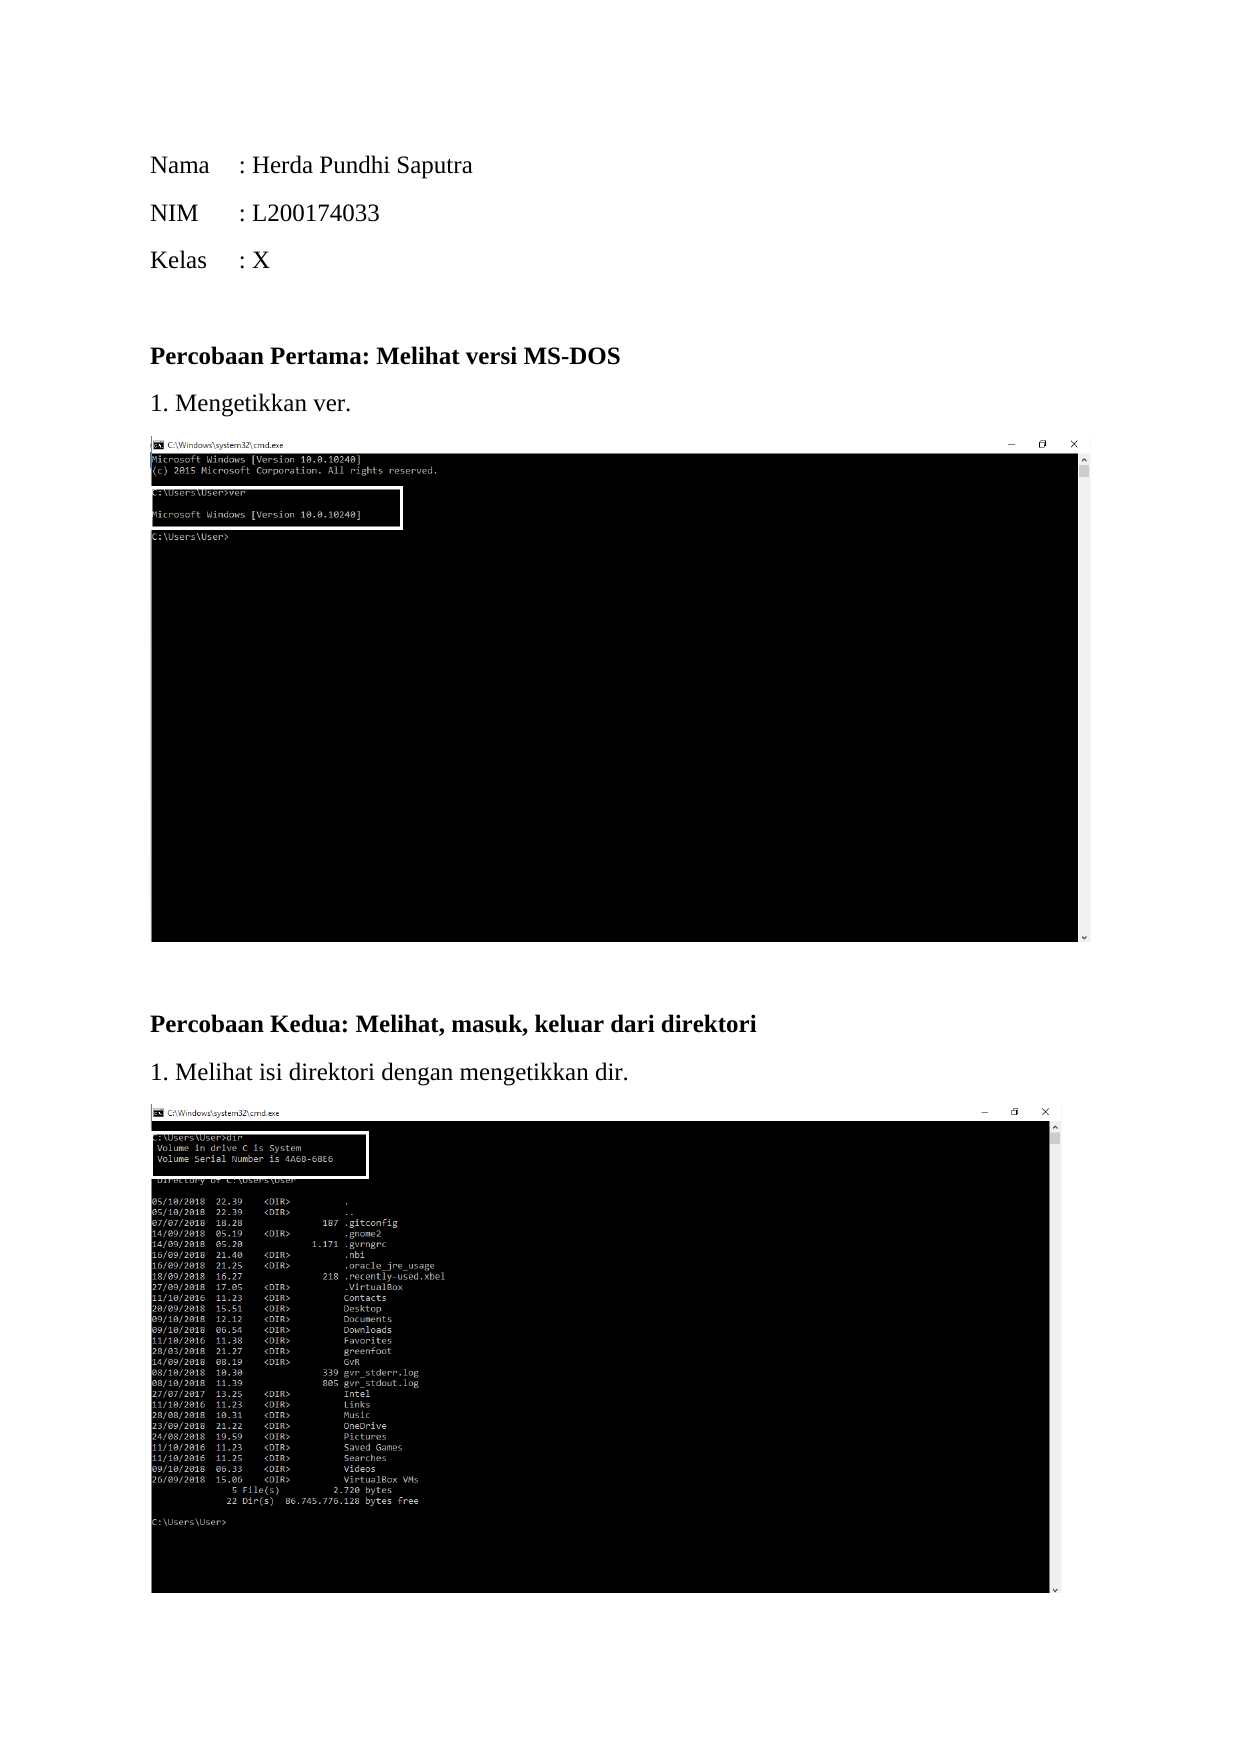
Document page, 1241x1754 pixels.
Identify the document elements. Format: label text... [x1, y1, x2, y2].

text Percobaan Pertama: Melihat versi MS-DOS [150, 341, 1090, 369]
picture [150, 436, 1091, 942]
text Kelas : X [150, 245, 1090, 274]
text 1. Melihat isi direktori dengan mengetikkan dir. [150, 1057, 1090, 1086]
text NIM : L200174033 [150, 198, 1090, 226]
text Percobaan Kedua: Melihat, masuk, keluar dari direktori [150, 1009, 1090, 1038]
text 1. Mengetikkan ver. [150, 388, 1090, 417]
text Nama : Herda Pundhi Saputra [150, 150, 1090, 179]
picture [150, 1104, 1062, 1593]
